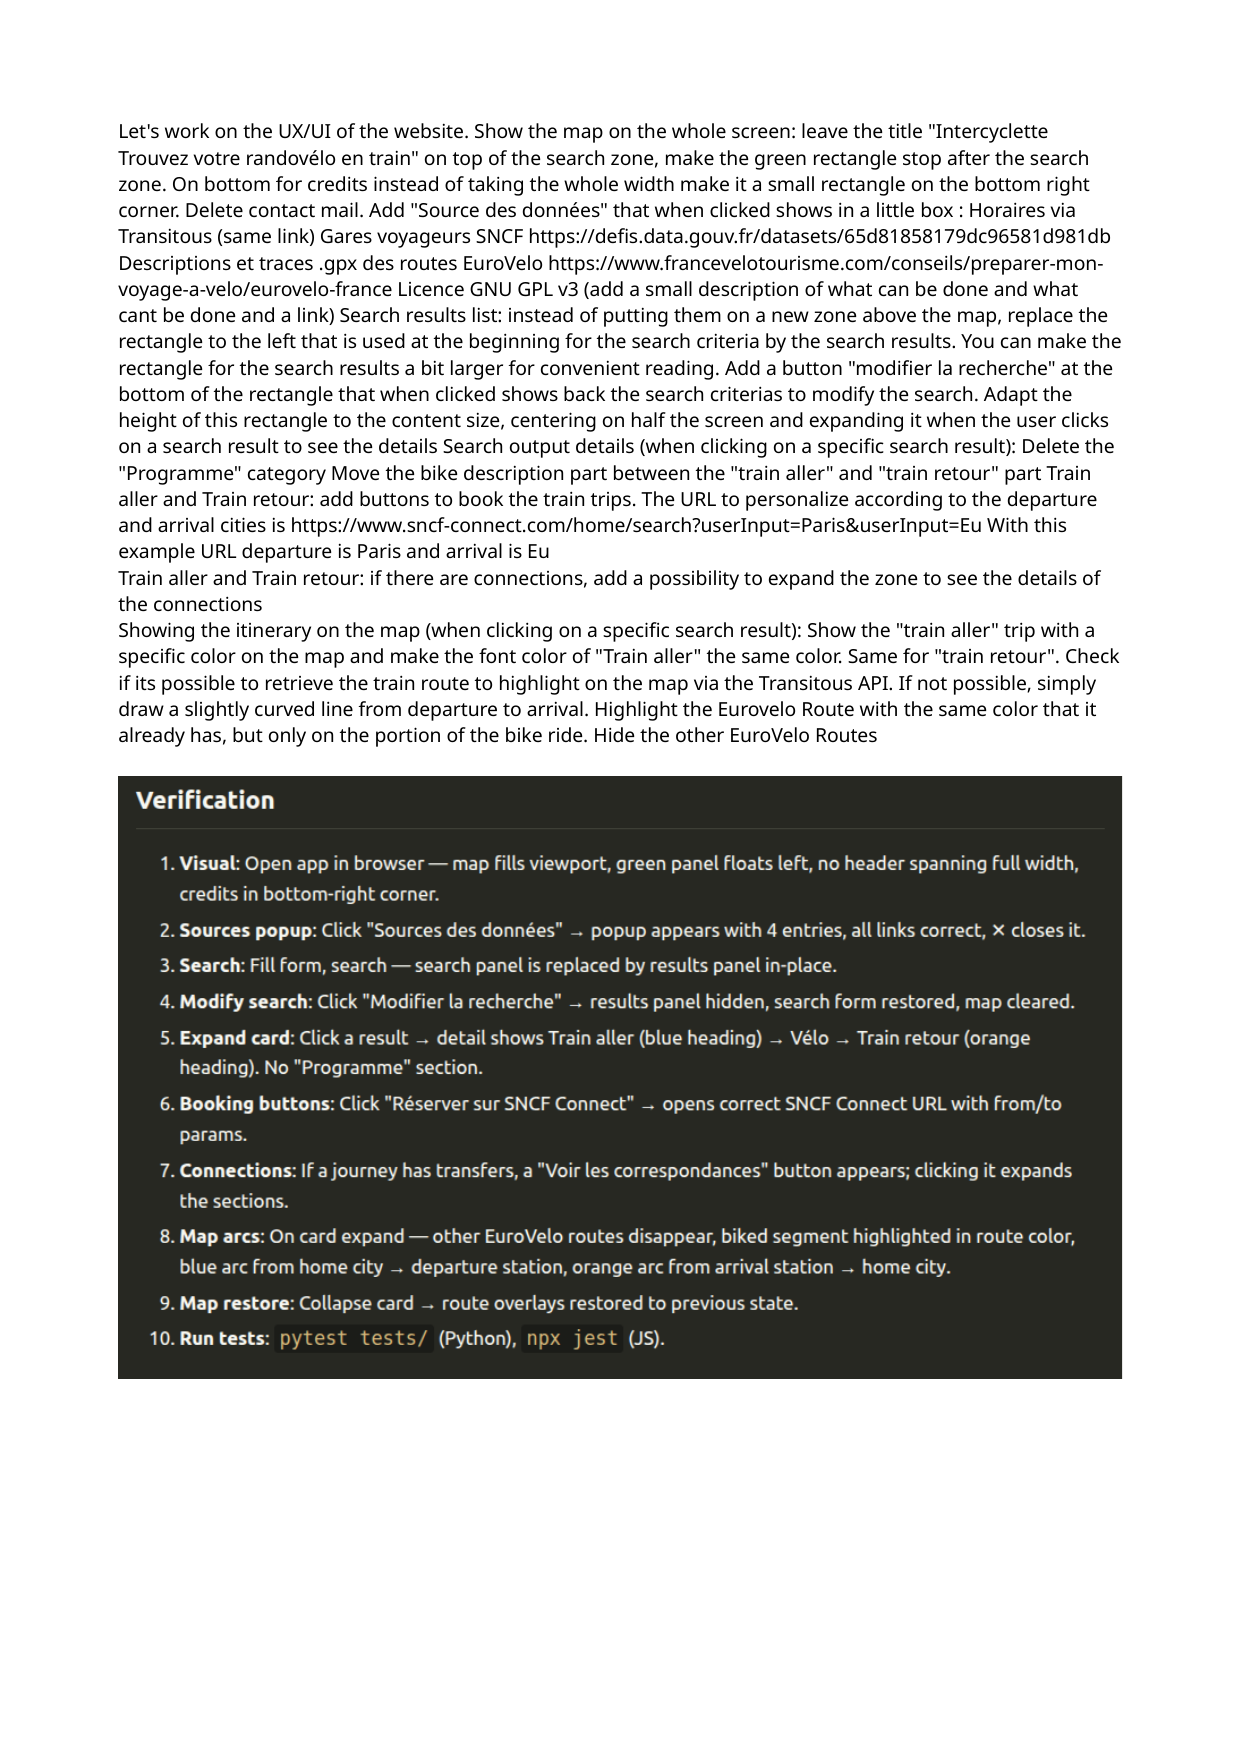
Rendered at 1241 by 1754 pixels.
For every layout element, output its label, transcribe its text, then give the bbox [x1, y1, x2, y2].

text Train aller and Train retour: if there are connections, add a possibility to expand the zone to see the details of the connections [118, 564, 1122, 617]
picture [118, 776, 1123, 1379]
text Let's work on the UX/UI of the website. Show the map on the whole screen: leave the title "Intercyclette Trouvez votre randovélo en train" on top of the search zone, make the green rectangle stop after the search zone. On bottom for credits instead of taking the whole width make it a small rectangle on the bottom right corner. Delete contact mail. Add "Source des données" that when clicked shows in a little box : Horaires via Transitous (same link) Gares voyageurs SNCF https://defis.data.gouv.fr/datasets/65d81858179dc96581d981db Descriptions et traces .gpx des routes EuroVelo https://www.francevelotourisme.com/conseils/preparer-mon-voyage-a-velo/eurovelo-france Licence GNU GPL v3 (add a small description of what can be done and what cant be done and a link) Search results list: instead of putting them on a new zone above the map, replace the rectangle to the left that is used at the beginning for the search criteria by the search results. You can make the rectangle for the search results a bit larger for convenient reading. Add a button "modifier la recherche" at the bottom of the rectangle that when clicked shows back the search criterias to modify the search. Adapt the height of this rectangle to the content size, centering on half the screen and expanding it when the user clicks on a search result to see the details Search output details (when clicking on a specific search result): Delete the "Programme" category Move the bike description part between the "train aller" and "train retour" part Train aller and Train retour: add buttons to book the train trips. The URL to personalize according to the departure and arrival cities is https://www.sncf-connect.com/home/search?userInput=Paris&userInput=Eu With this example URL departure is Paris and arrival is Eu [118, 118, 1122, 564]
text Showing the itinerary on the map (when clicking on a specific search result): Show the "train aller" trip with a specific color on the map and make the font color of "Train aller" the same color. Same for "train retour". Check if its possible to retrieve the train route to highlight on the map via the Transitous API. If not possible, simply draw a slightly curved line from departure to arrival. Highlight the Eurovelo Route with the same color that it already has, but only on the portion of the bike ride. Hide the other EuroVelo Routes [118, 617, 1122, 748]
